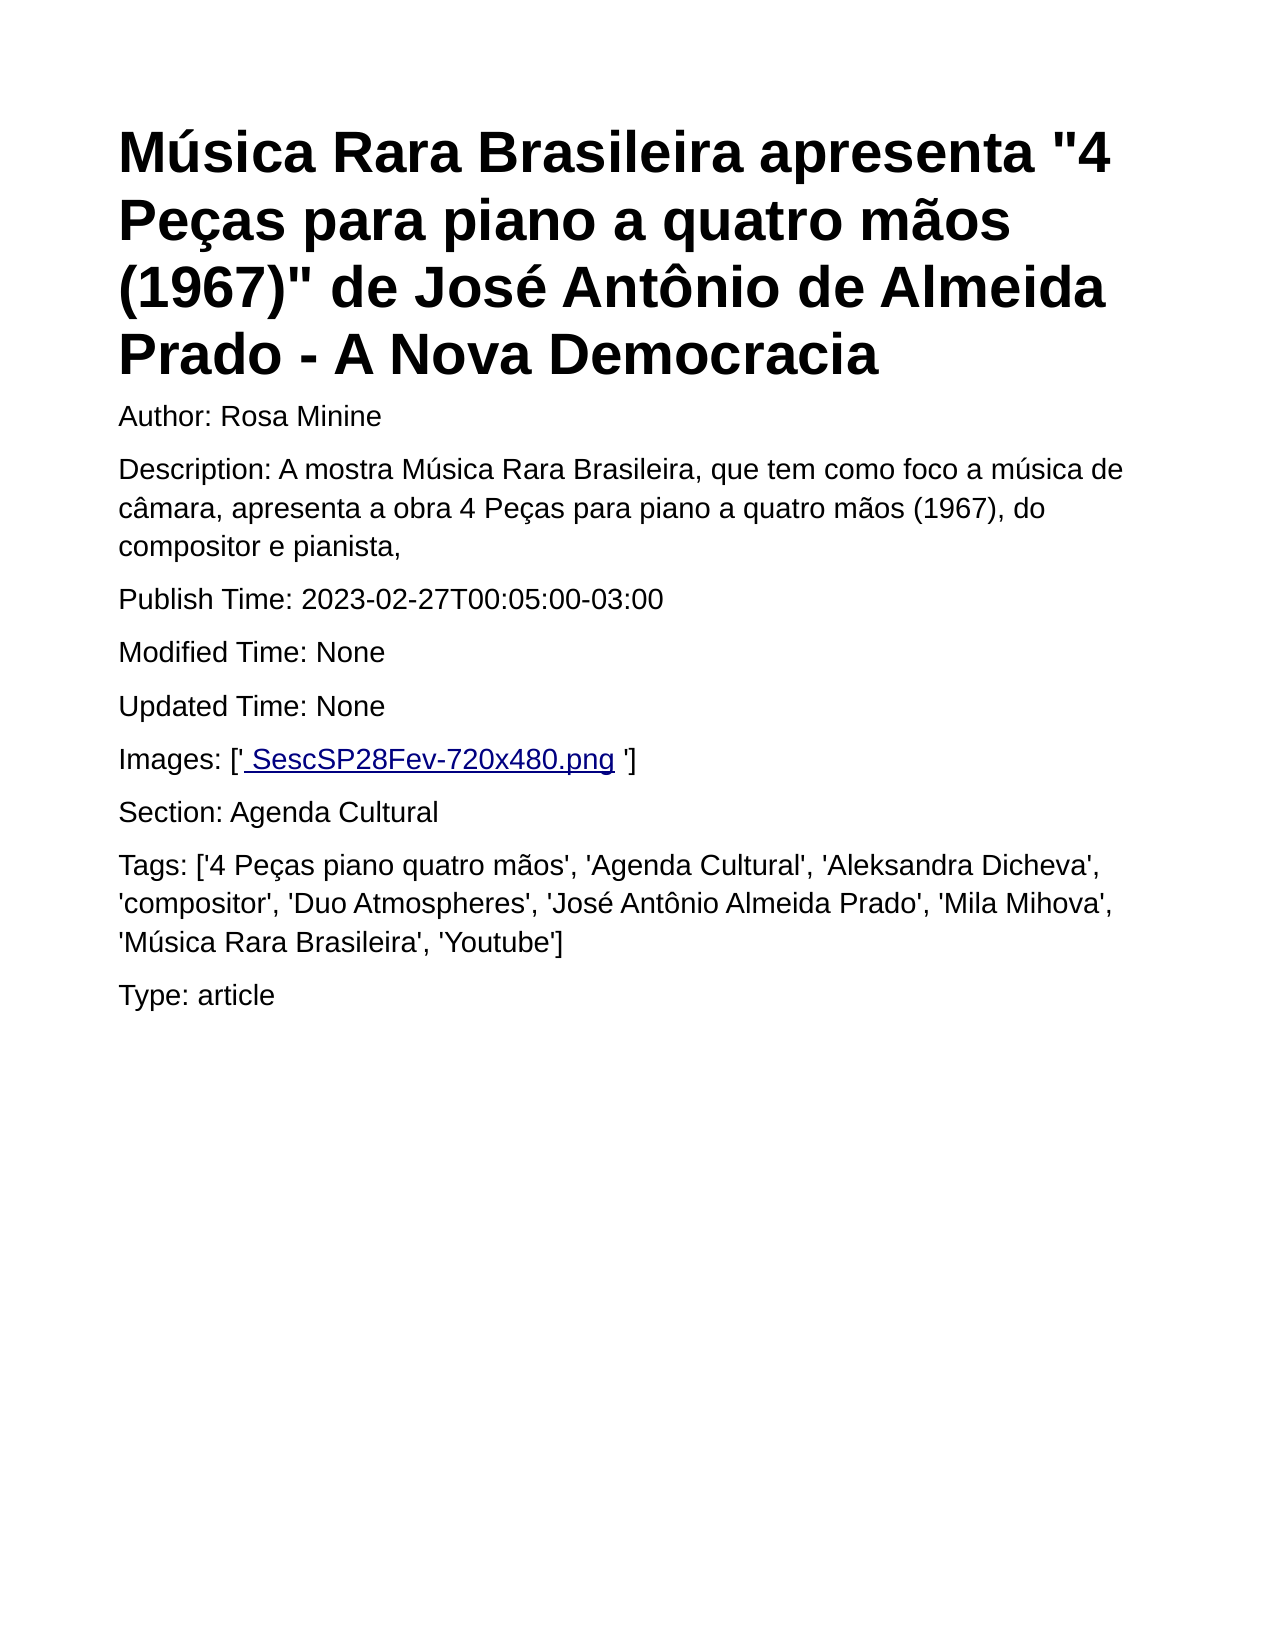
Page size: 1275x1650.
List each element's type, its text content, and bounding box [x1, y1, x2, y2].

text Section: Agenda Cultural [118, 795, 1157, 828]
text Type: article [118, 978, 1157, 1012]
text Images: [' SescSP28Fev-720x480.png '] [118, 742, 1157, 775]
text Description: A mostra Música Rara Brasileira, que tem como foco a música de câmara, apresenta a obra 4 Peças para piano a quatro mãos (1967), do compositor e pianista, [118, 452, 1157, 563]
text Tags: ['4 Peças piano quatro mãos', 'Agenda Cultural', 'Aleksandra Dicheva', 'compositor', 'Duo Atmospheres', 'José Antônio Almeida Prado', 'Mila Mihova', 'Música Rara Brasileira', 'Youtube'] [118, 848, 1157, 958]
text Modified Time: None [118, 635, 1157, 669]
subtitle Música Rara Brasileira apresenta "4 Peças para piano a quatro mãos (1967)" de José Antônio de Almeida Prado - A Nova Democracia [118, 118, 1157, 386]
text Author: Rosa Minine [118, 399, 1157, 432]
text Publish Time: 2023-02-27T00:05:00-03:00 [118, 582, 1157, 616]
text Updated Time: None [118, 688, 1157, 722]
